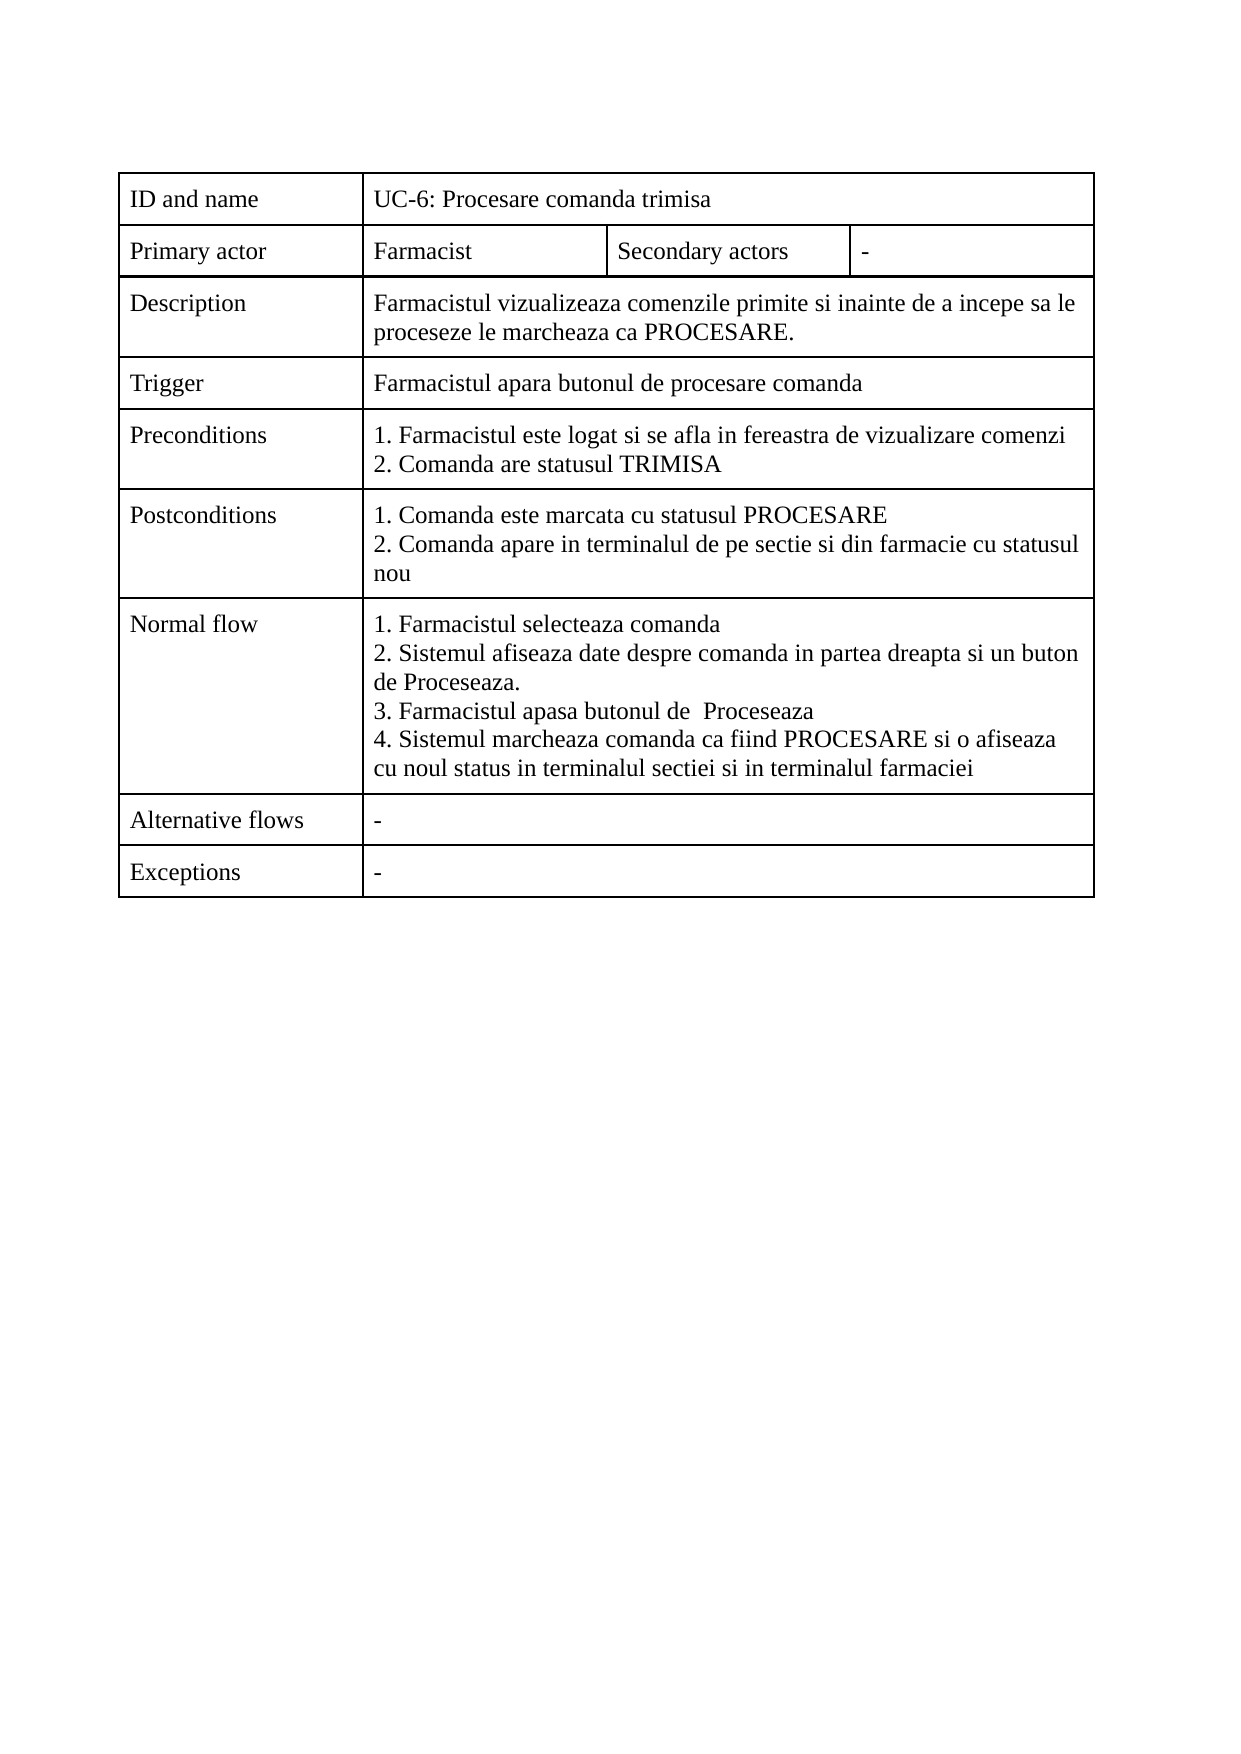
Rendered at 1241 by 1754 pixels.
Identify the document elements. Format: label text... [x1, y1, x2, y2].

table_cell Primary actor [120, 226, 362, 275]
table_cell Normal flow [120, 599, 362, 792]
table_cell - [851, 226, 1093, 275]
table_cell Farmacistul vizualizeaza comenzile primite si inainte de a incepe sa le proceseze le marcheaza ca PROCESARE. [364, 278, 1093, 356]
table_cell Postconditions [120, 490, 362, 597]
table_cell - [364, 846, 1093, 896]
table_cell Secondary actors [608, 226, 849, 275]
table_cell 1. Farmacistul selecteaza comanda 2. Sistemul afiseaza date despre comanda in partea dreapta si un buton de Proceseaza. 3. Farmacistul apasa butonul de Proceseaza 4. Sistemul marcheaza comanda ca fiind PROCESARE si o afiseaza cu noul status in terminalul sectiei si in terminalul farmaciei [364, 599, 1093, 792]
table_header UC-6: Procesare comanda trimisa [364, 174, 1093, 224]
table_cell 1. Comanda este marcata cu statusul PROCESARE 2. Comanda apare in terminalul de pe sectie si din farmacie cu statusul nou [364, 490, 1093, 597]
table_cell Trigger [120, 358, 362, 407]
table_cell - [364, 795, 1093, 844]
table_cell Preconditions [120, 410, 362, 488]
table_cell 1. Farmacistul este logat si se afla in fereastra de vizualizare comenzi 2. Comanda are statusul TRIMISA [364, 410, 1093, 488]
table_cell Farmacistul apara butonul de procesare comanda [364, 358, 1093, 407]
table_header ID and name [120, 174, 362, 224]
table_cell Exceptions [120, 846, 362, 896]
table_cell Description [120, 278, 362, 356]
table_cell Alternative flows [120, 795, 362, 844]
table_cell Farmacist [364, 226, 606, 275]
